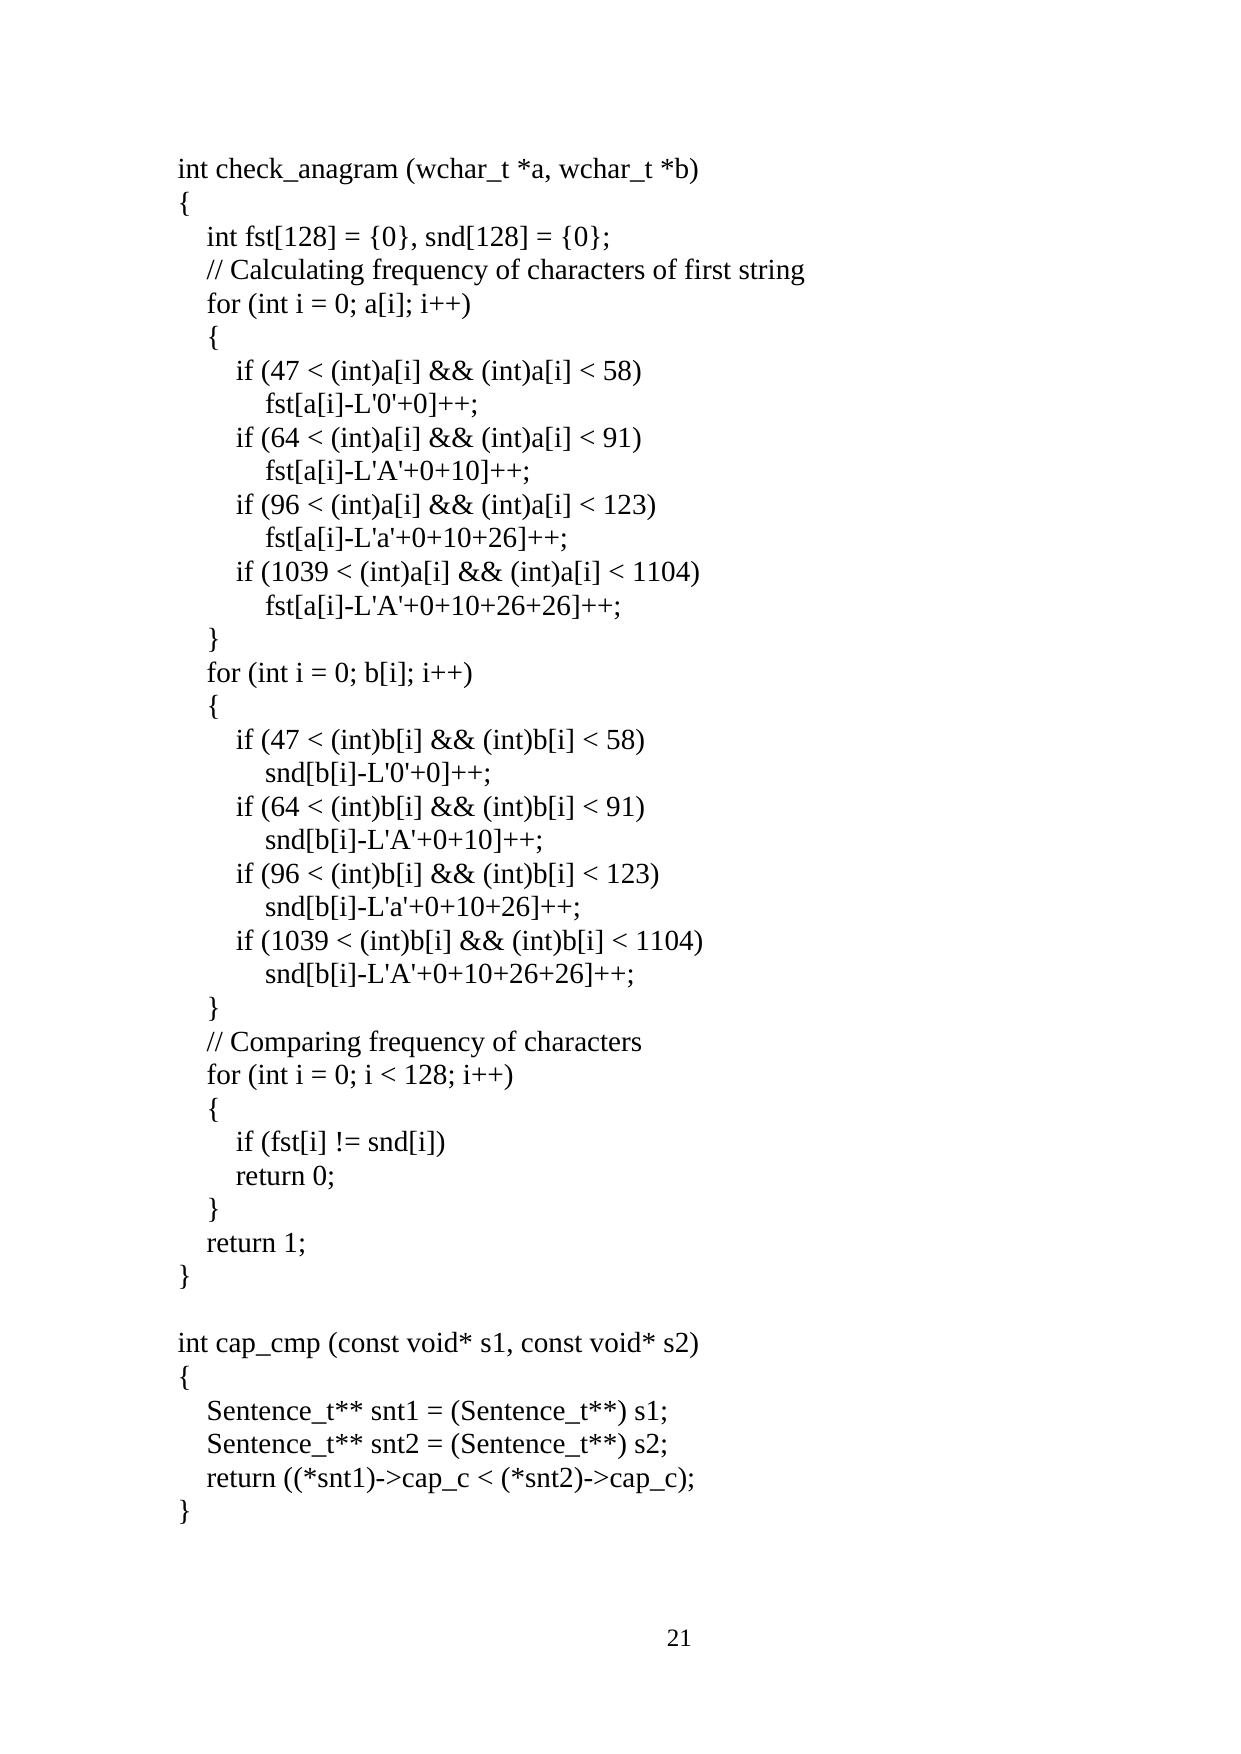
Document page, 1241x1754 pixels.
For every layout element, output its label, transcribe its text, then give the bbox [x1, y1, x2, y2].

text snd[b[i]-L'0'+0]++; [177, 755, 1181, 789]
text fst[a[i]-L'a'+0+10+26]++; [177, 521, 1181, 554]
text for (int i = 0; a[i]; i++) [177, 286, 1181, 319]
text // Calculating frequency of characters of first string [177, 252, 1181, 286]
text } [177, 1191, 1181, 1225]
text Sentence_t** snt2 = (Sentence_t**) s2; [177, 1426, 1181, 1460]
text } [177, 621, 1181, 655]
text if (47 < (int)b[i] && (int)b[i] < 58) [177, 722, 1181, 755]
text for (int i = 0; i < 128; i++) [177, 1057, 1181, 1091]
text } [177, 990, 1181, 1024]
text { [177, 1359, 1181, 1393]
text if (1039 < (int)b[i] && (int)b[i] < 1104) [177, 923, 1181, 957]
text if (96 < (int)a[i] && (int)a[i] < 123) [177, 487, 1181, 521]
text return 1; [177, 1225, 1181, 1258]
text if (64 < (int)a[i] && (int)a[i] < 91) [177, 420, 1181, 453]
text if (fst[i] != snd[i]) [177, 1124, 1181, 1158]
text int check_anagram (wchar_t *a, wchar_t *b) [177, 152, 1181, 185]
text if (47 < (int)a[i] && (int)a[i] < 58) [177, 353, 1181, 386]
text { [177, 319, 1181, 353]
text { [177, 185, 1181, 219]
text { [177, 1091, 1181, 1124]
text fst[a[i]-L'A'+0+10]++; [177, 453, 1181, 487]
text return 0; [177, 1158, 1181, 1191]
text int cap_cmp (const void* s1, const void* s2) [177, 1326, 1181, 1359]
text snd[b[i]-L'a'+0+10+26]++; [177, 889, 1181, 923]
text Sentence_t** snt1 = (Sentence_t**) s1; [177, 1393, 1181, 1426]
text { [177, 688, 1181, 722]
text if (96 < (int)b[i] && (int)b[i] < 123) [177, 856, 1181, 889]
text fst[a[i]-L'А'+0+10+26+26]++; [177, 588, 1181, 621]
text for (int i = 0; b[i]; i++) [177, 655, 1181, 688]
text } [177, 1493, 1181, 1527]
text if (64 < (int)b[i] && (int)b[i] < 91) [177, 789, 1181, 822]
text int fst[128] = {0}, snd[128] = {0}; [177, 219, 1181, 252]
text snd[b[i]-L'A'+0+10]++; [177, 822, 1181, 856]
text // Comparing frequency of characters [177, 1024, 1181, 1057]
text return ((*snt1)->cap_c < (*snt2)->cap_c); [177, 1460, 1181, 1493]
text } [177, 1258, 1181, 1292]
text snd[b[i]-L'А'+0+10+26+26]++; [177, 957, 1181, 990]
text if (1039 < (int)a[i] && (int)a[i] < 1104) [177, 554, 1181, 588]
text fst[a[i]-L'0'+0]++; [177, 386, 1181, 420]
